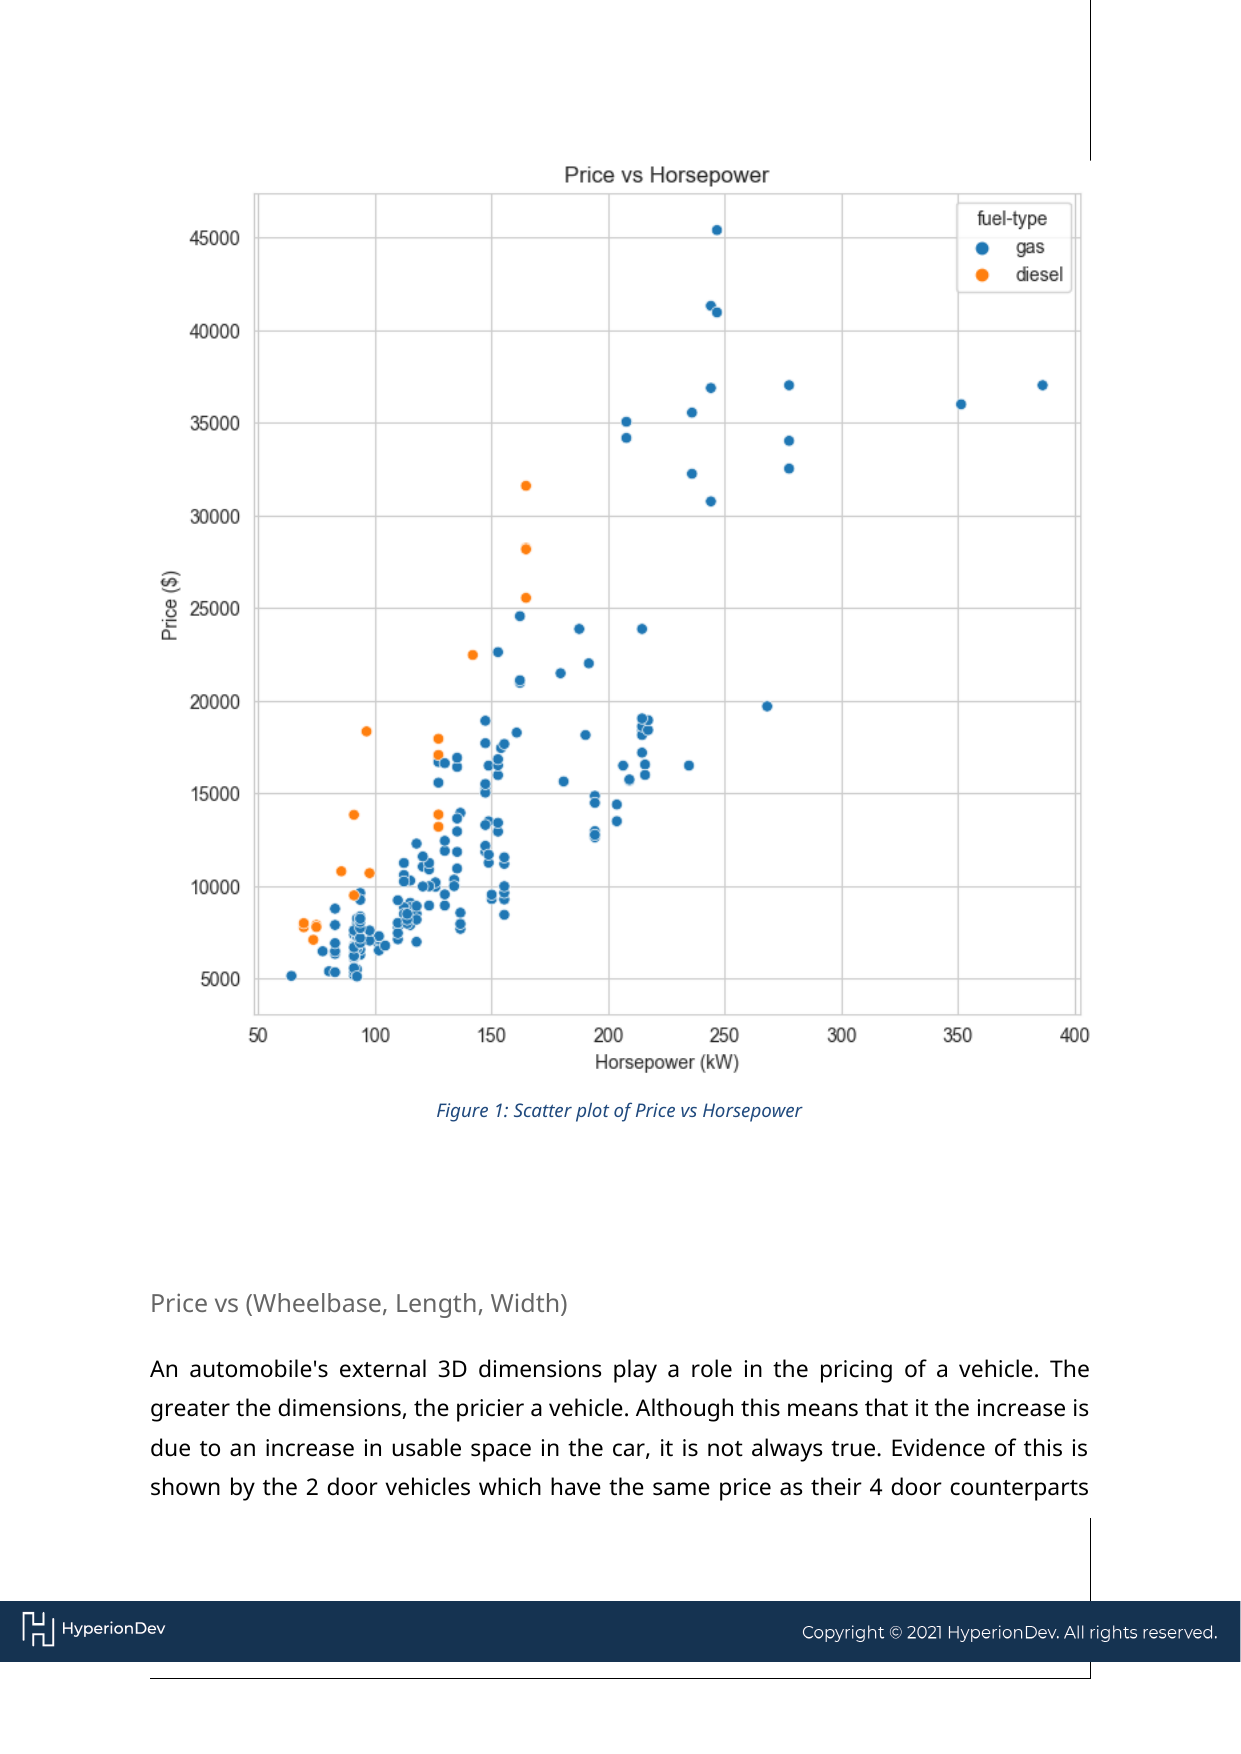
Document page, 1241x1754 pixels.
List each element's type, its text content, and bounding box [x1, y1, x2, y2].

text An automobile's external 3D dimensions play a role in the pricing of a vehicle. The greater the dimensions, the pricier a vehicle. Although this means that it the increase is due to an increase in usable space in the car, it is not always true. Evidence of this is shown by the 2 door vehicles which have the same price as their 4 door counterparts [150, 1353, 1091, 1502]
text Price vs (Wheelbase, Length, Width) [150, 1286, 1091, 1320]
text Figure 1: Scatter plot of Price vs Horsepower [150, 1097, 1091, 1123]
